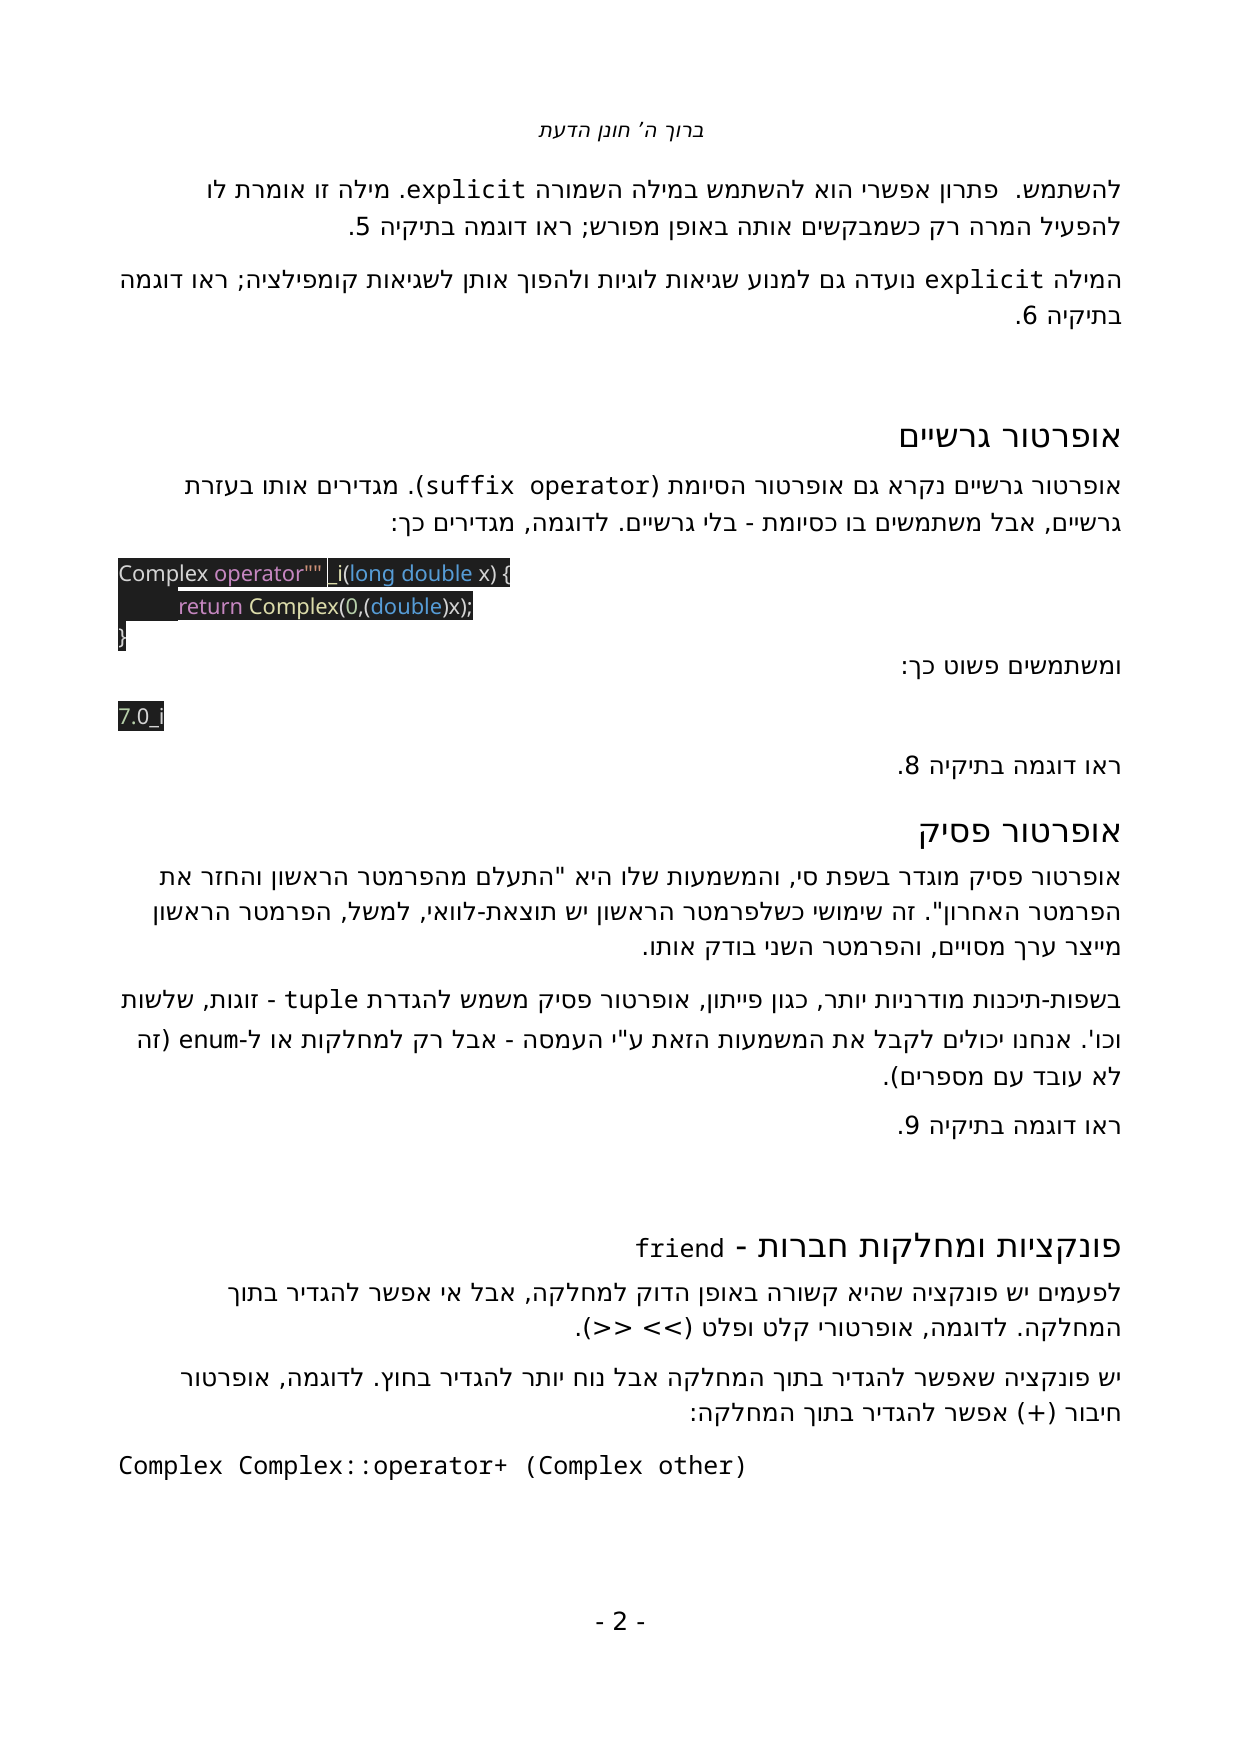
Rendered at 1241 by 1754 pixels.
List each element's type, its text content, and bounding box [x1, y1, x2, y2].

text Complex Complex::operator+ (Complex other) [118, 1447, 1122, 1481]
text 7.0_i [118, 701, 1122, 731]
text אופרטור פסיק מוגדר בשפת סי, והמשמעות שלו היא "התעלם מהפרמטר הראשון והחזר את הפרמטר האחרון". זה שימושי כשלפרמטר הראשון יש תוצאת-לוואי, למשל, הפרמטר הראשון מייצר ערך מסויים, והפרמטר השני בודק אותו. [118, 862, 1122, 962]
text ומשתמשים פשוט כך: [118, 651, 1122, 680]
text return Complex(0,(double)x); [118, 587, 1122, 621]
text האם אפשר לשים גם בנאי המרה וגם אופרטור המרה? -- אפשר, אבל זה עלול לבלבל את הקומפיילר, כי במקרים מסויימים יהיו לו שתי דרכים לבצע המרה והוא לא יידע באיזו מהן להשתמש. פתרון אפשרי הוא להשתמש במילה השמורה explicit. מילה זו אומרת לו להפעיל המרה רק כשמבקשים אותה באופן מפורש; ראו דוגמה בתיקיה 5. [118, 172, 1122, 241]
text יש פונקציה שאפשר להגדיר בתוך המחלקה אבל נוח יותר להגדיר בחוץ. לדוגמה, אופרטור חיבור (+) אפשר להגדיר בתוך המחלקה: [118, 1363, 1122, 1427]
text לפעמים יש פונקציה שהיא קשורה באופן הדוק למחלקה, אבל אי אפשר להגדיר בתוך המחלקה. לדוגמה, אופרטורי קלט ופלט (>> <<). [118, 1278, 1122, 1342]
text } [118, 621, 1122, 651]
text אופרטור גרשיים נקרא גם אופרטור הסיומת (suffix operator). מגדירים אותו בעזרת גרשיים, אבל משתמשים בו כסיומת - בלי גרשיים. לדוגמה, מגדירים כך: [118, 468, 1122, 537]
subtitle אופרטור גרשיים [118, 417, 1122, 456]
text Complex operator"" _i(long double x) { [118, 557, 1122, 587]
text המילה explicit נועדה גם למנוע שגיאות לוגיות ולהפוך אותן לשגיאות קומפילציה; ראו דוגמה בתיקיה 6. [118, 261, 1122, 330]
subtitle אופרטור פסיק [118, 811, 1122, 850]
subtitle פונקציות ומחלקות חברות - friend [118, 1227, 1122, 1266]
text ראו דוגמה בתיקיה 9. [118, 1111, 1122, 1141]
text ראו דוגמה בתיקיה 8. [118, 751, 1122, 780]
text בשפות-תיכנות מודרניות יותר, כגון פייתון, אופרטור פסיק משמש להגדרת tuple - זוגות, שלשות וכו'. אנחנו יכולים לקבל את המשמעות הזאת ע"י העמסה - אבל רק למחלקות או ל-enum (זה לא עובד עם מספרים). [118, 982, 1122, 1091]
